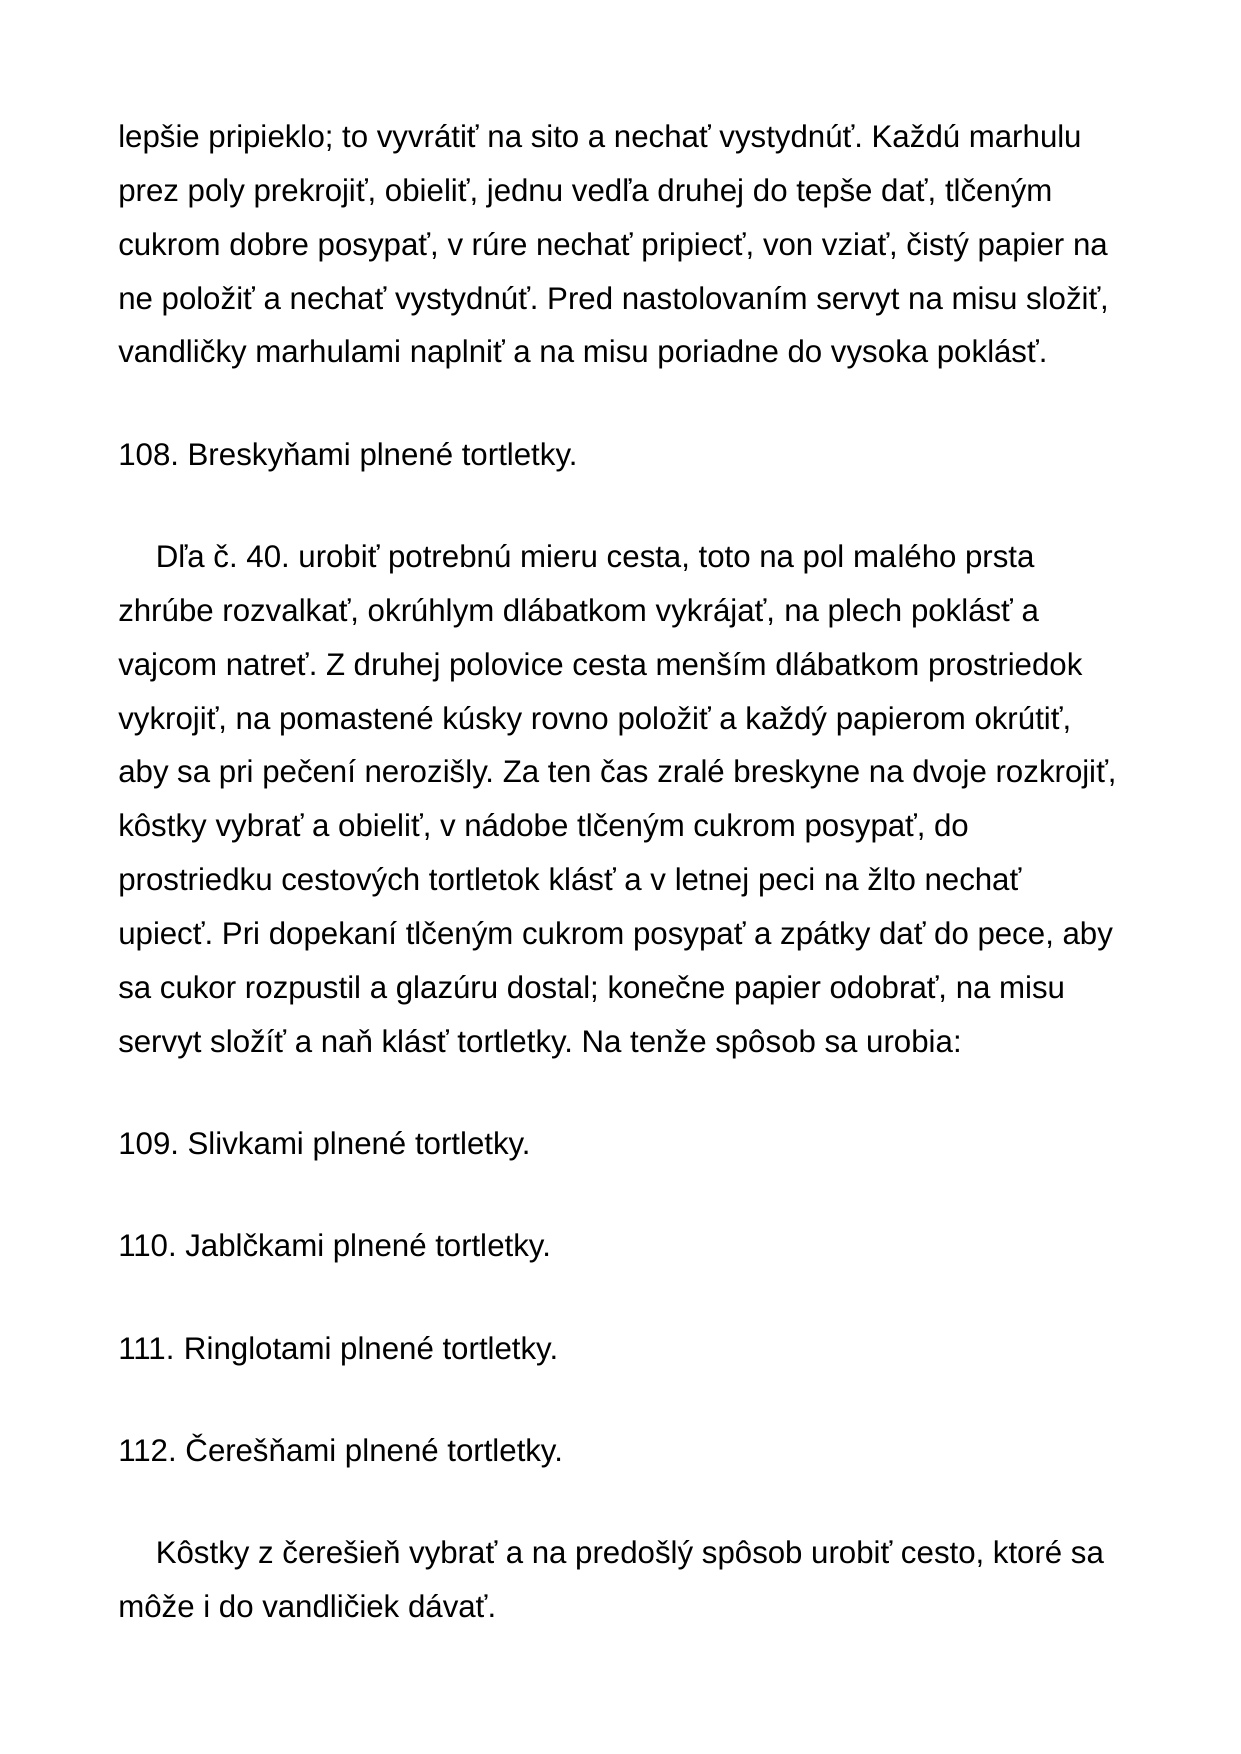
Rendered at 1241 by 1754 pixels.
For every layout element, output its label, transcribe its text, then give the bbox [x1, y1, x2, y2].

text 110. Jablčkami plnené tortletky. [118, 1227, 1122, 1263]
text lepšie pripieklo; to vyvrátiť na sito a nechať vystydnúť. Každú marhulu prez poly prekrojiť, obieliť, jednu vedľa druhej do tepše dať, tlčeným cukrom dobre posypať, v rúre nechať pri­piecť, von vziať, čistý papier na ne položiť a nechať vystydnúť. Pred nastolovaním servyt na misu složiť, vandličky marhulami naplniť a na misu poriadne do vysoka poklásť. [118, 118, 1122, 369]
text 112. Čerešňami plnené tortletky. [118, 1432, 1122, 1468]
text 108. Breskyňami plnené tortletky. [118, 436, 1122, 472]
text Kôstky z čerešieň vybrať a na predošlý spôsob urobiť cesto, ktoré sa môže i do vandličiek dávať. [118, 1534, 1122, 1624]
text 109. Slivkami plnené tortletky. [118, 1125, 1122, 1161]
text 111. Ringlotami plnené tortletky. [118, 1330, 1122, 1366]
text Dľa č. 40. urobiť potrebnú mieru cesta, toto na pol ma­lého prsta zhrúbe rozvalkať, okrúhlym dlábatkom vykrájať, na plech poklásť a vajcom natreť. Z druhej polovice cesta menším dlábatkom prostriedok vykrojiť, na pomastené kúsky rovno položiť a každý papierom okrútiť, aby sa pri pečení nerozišly. Za ten čas zralé breskyne na dvoje rozkrojiť, kôstky vybrať a obieliť, v nádobe tlčeným cukrom posypať, do prostriedku cestových tortletok klásť a v letnej peci na žlto nechať upiecť. Pri dopekaní tlčeným cukrom posypať a zpátky dať do pece, aby sa cukor rozpustil a glazúru dostal; konečne papier odobrať, na misu servyt složíť a naň klásť tortletky. Na tenže spôsob sa urobia: [118, 538, 1122, 1059]
